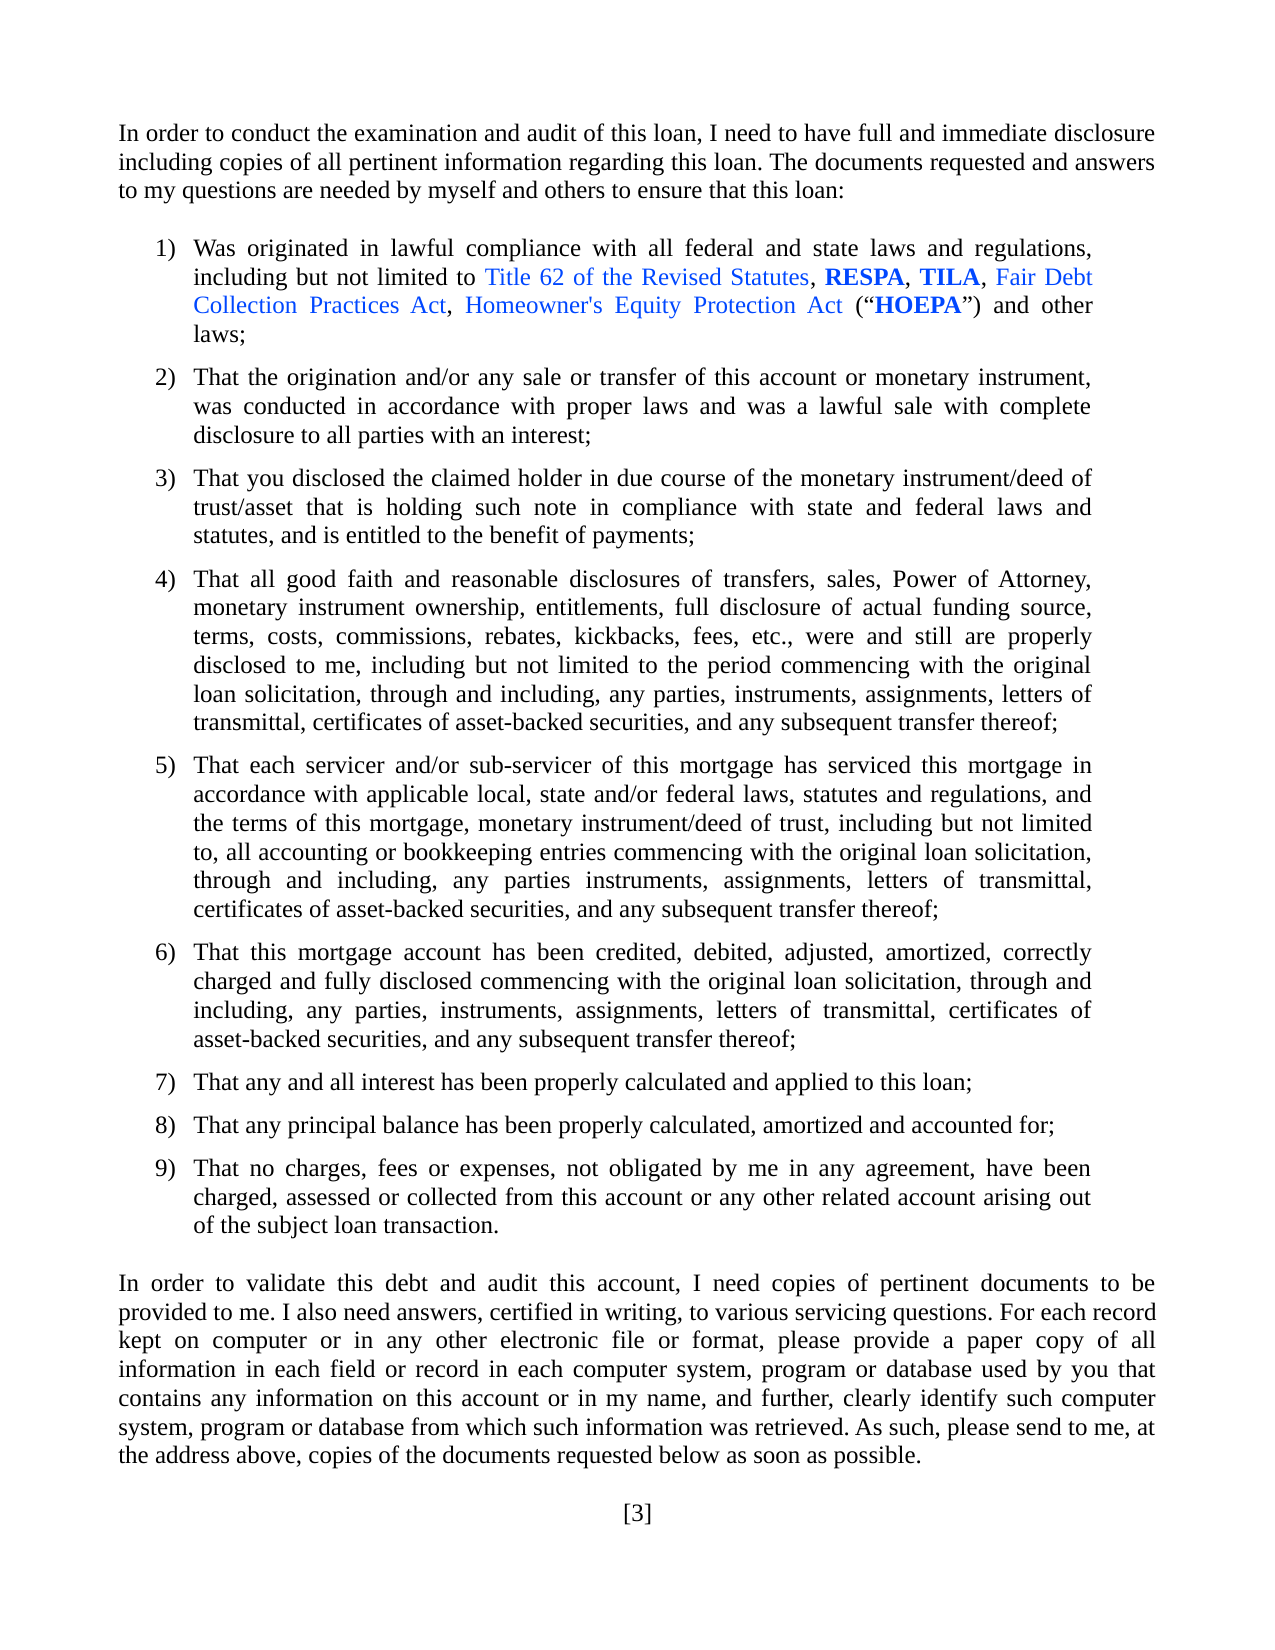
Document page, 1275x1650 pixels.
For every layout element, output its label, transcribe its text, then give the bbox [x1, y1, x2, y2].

list That the origination and/or any sale or transfer of this account or monetary instrument, was conducted in accordance with proper laws and was a lawful sale with complete disclosure to all parties with an interest; [155, 362, 1093, 449]
text In order to conduct the examination and audit of this loan, I need to have full and immediate disclosure including copies of all pertinent information regarding this loan. The documents requested and answers to my questions are needed by myself and others to ensure that this loan: [118, 118, 1157, 204]
list That no charges, fees or expenses, not obligated by me in any agreement, have been charged, assessed or collected from this account or any other related account arising out of the subject loan transaction. [155, 1153, 1093, 1239]
text In order to validate this debt and audit this account, I need copies of pertinent documents to be provided to me. I also need answers, certified in writing, to various servicing questions. For each record kept on computer or in any other electronic file or format, please provide a paper copy of all information in each field or record in each computer system, program or database used by you that contains any information on this account or in my name, and further, clearly identify such computer system, program or database from which such information was retrieved. As such, please send to me, at the address above, copies of the documents requested below as soon as possible. [118, 1268, 1157, 1469]
list That any principal balance has been properly calculated, amortized and accounted for; [155, 1110, 1093, 1139]
list That this mortgage account has been credited, debited, adjusted, amortized, correctly charged and fully disclosed commencing with the original loan solicitation, through and including, any parties, instruments, assignments, letters of transmittal, certificates of asset-backed securities, and any subsequent transfer thereof; [155, 937, 1093, 1052]
list Was originated in lawful compliance with all federal and state laws and regulations, including but not limited to Title 62 of the Revised Statutes, RESPA, TILA, Fair Debt Collection Practices Act, Homeowner's Equity Protection Act (“HOEPA”) and other laws; [155, 233, 1093, 348]
list That any and all interest has been properly calculated and applied to this loan; [155, 1067, 1093, 1096]
list That all good faith and reasonable disclosures of transfers, sales, Power of Attorney, monetary instrument ownership, entitlements, full disclosure of actual funding source, terms, costs, commissions, rebates, kickbacks, fees, etc., were and still are properly disclosed to me, including but not limited to the period commencing with the original loan solicitation, through and including, any parties, instruments, assignments, letters of transmittal, certificates of asset-backed securities, and any subsequent transfer thereof; [155, 564, 1093, 736]
text [3] [118, 1498, 1157, 1527]
list That each servicer and/or sub-servicer of this mortgage has serviced this mortgage in accordance with applicable local, state and/or federal laws, statutes and regulations, and the terms of this mortgage, monetary instrument/deed of trust, including but not limited to, all accounting or bookkeeping entries commencing with the original loan solicitation, through and including, any parties instruments, assignments, letters of transmittal, certificates of asset-backed securities, and any subsequent transfer thereof; [155, 751, 1093, 923]
list That you disclosed the claimed holder in due course of the monetary instrument/deed of trust/asset that is holding such note in compliance with state and federal laws and statutes, and is entitled to the benefit of payments; [155, 463, 1093, 549]
